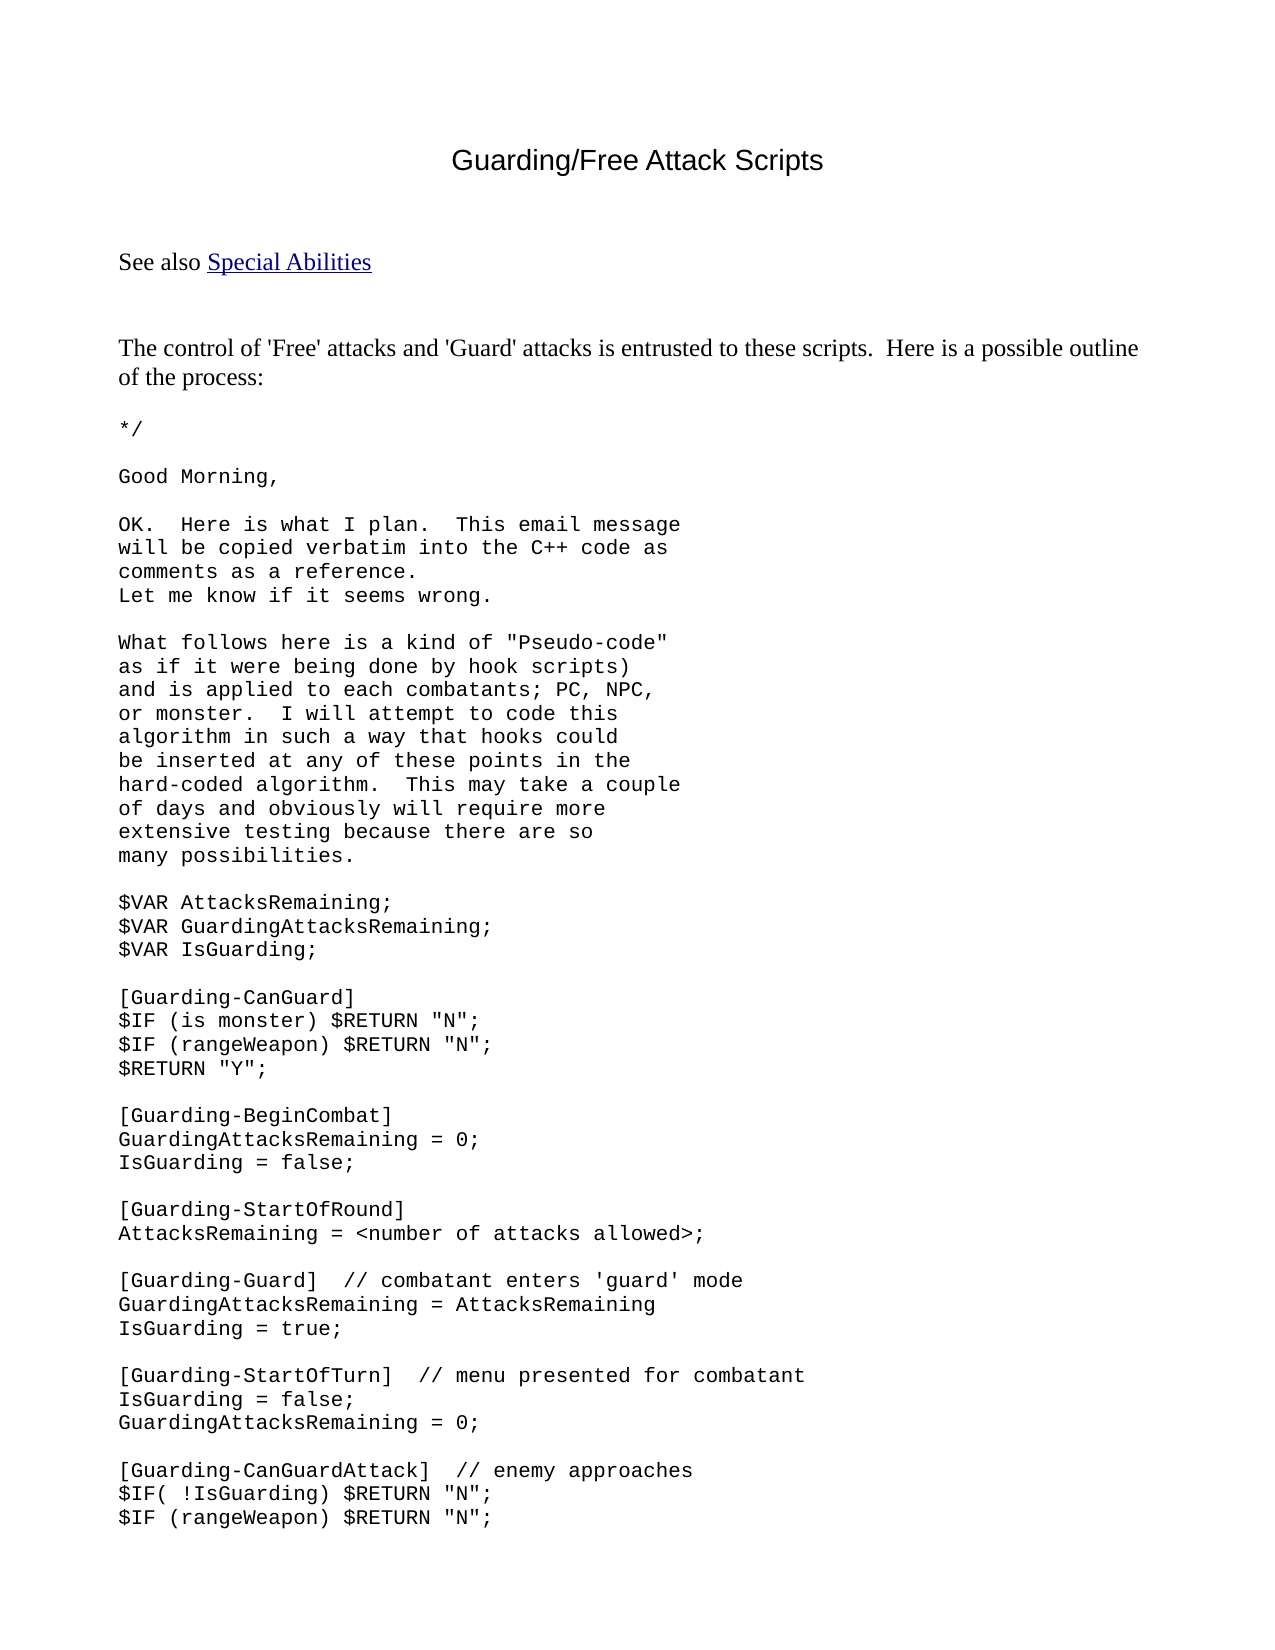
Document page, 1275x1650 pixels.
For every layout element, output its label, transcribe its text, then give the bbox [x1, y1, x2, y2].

text What follows here is a kind of "Pseudo-code" [118, 632, 1157, 656]
text $VAR GuardingAttacksRemaining; [118, 916, 1157, 939]
text GuardingAttacksRemaining = 0; [118, 1128, 1157, 1152]
text [Guarding-StartOfTurn] // menu presented for combatant [118, 1365, 1157, 1389]
text hard-coded algorithm. This may take a couple [118, 774, 1157, 797]
text of days and obviously will require more [118, 797, 1157, 821]
text $RETURN "Y"; [118, 1058, 1157, 1081]
text Let me know if it seems wrong. [118, 585, 1157, 608]
subtitle Guarding/Free Attack Scripts [118, 143, 1157, 177]
text IsGuarding = false; [118, 1152, 1157, 1176]
text IsGuarding = false; [118, 1389, 1157, 1412]
text See also Special Abilities [118, 247, 1157, 275]
text extensive testing because there are so [118, 821, 1157, 845]
text [Guarding-StartOfRound] [118, 1199, 1157, 1223]
text or monster. I will attempt to code this [118, 703, 1157, 727]
text will be copied verbatim into the C++ code as [118, 537, 1157, 561]
text [Guarding-CanGuardAttack] // enemy approaches [118, 1459, 1157, 1483]
text $IF (is monster) $RETURN "N"; [118, 1010, 1157, 1034]
text [Guarding-Guard] // combatant enters 'guard' mode [118, 1270, 1157, 1294]
text GuardingAttacksRemaining = AttacksRemaining [118, 1294, 1157, 1318]
text be inserted at any of these points in the [118, 750, 1157, 774]
text Good Morning, [118, 466, 1157, 490]
text as if it were being done by hook scripts) [118, 656, 1157, 679]
text $IF( !IsGuarding) $RETURN "N"; [118, 1483, 1157, 1507]
text $IF (rangeWeapon) $RETURN "N"; [118, 1507, 1157, 1531]
text many possibilities. [118, 845, 1157, 868]
text OK. Here is what I plan. This email message [118, 514, 1157, 537]
text [Guarding-BeginCombat] [118, 1105, 1157, 1128]
text [Guarding-CanGuard] [118, 987, 1157, 1010]
text and is applied to each combatants; PC, NPC, [118, 679, 1157, 703]
text $VAR AttacksRemaining; [118, 892, 1157, 916]
text algorithm in such a way that hooks could [118, 727, 1157, 750]
text The control of 'Free' attacks and 'Guard' attacks is entrusted to these scripts. Here is a possible outline of the process: [118, 333, 1157, 390]
text AttacksRemaining = <number of attacks allowed>; [118, 1223, 1157, 1247]
text IsGuarding = true; [118, 1318, 1157, 1341]
text comments as a reference. [118, 561, 1157, 585]
text $IF (rangeWeapon) $RETURN "N"; [118, 1034, 1157, 1058]
text GuardingAttacksRemaining = 0; [118, 1412, 1157, 1436]
text $VAR IsGuarding; [118, 939, 1157, 963]
text */ [118, 419, 1157, 443]
